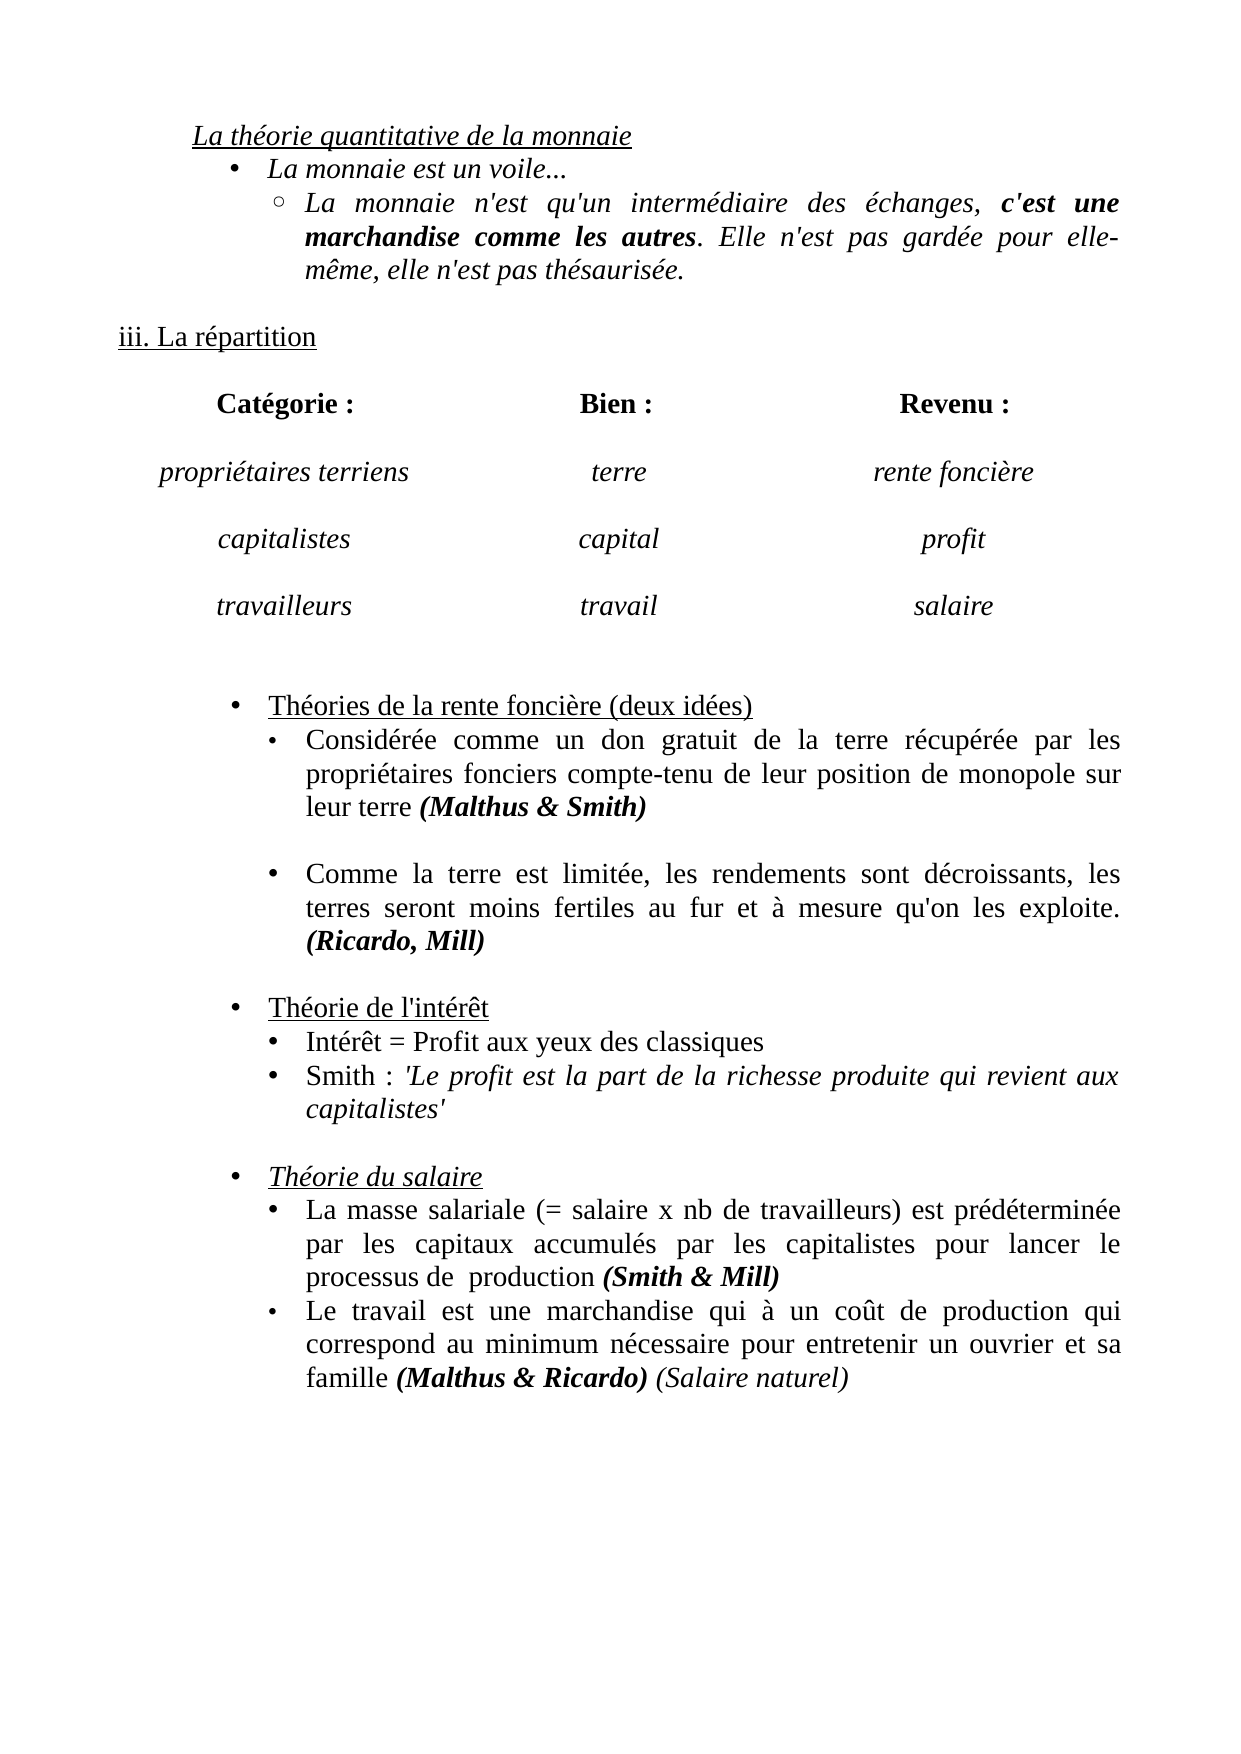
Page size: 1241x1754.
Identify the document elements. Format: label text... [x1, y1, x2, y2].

table_header Bien : [453, 387, 787, 454]
list La monnaie est un voile... [229, 152, 1122, 185]
list La monnaie n'est qu'un intermédiaire des échanges, c'est une marchandise comme les autres. Elle n'est pas gardée pour elle-même, elle n'est pas thésaurisée. [267, 185, 1122, 286]
list Théorie de l'intérêt [231, 991, 1122, 1024]
table_cell travailleurs [118, 588, 453, 655]
list Le travail est une marchandise qui à un coût de production qui correspond au minimum nécessaire pour entretenir un ouvrier et sa famille (Malthus & Ricardo) (Salaire naturel) [268, 1293, 1122, 1394]
table_cell propriétaires terriens [118, 454, 453, 521]
table_cell travail [453, 588, 787, 655]
table_header Revenu : [788, 387, 1122, 454]
table_header Catégorie : [118, 387, 453, 454]
text iii. La répartition [118, 319, 1122, 353]
table_cell terre [453, 454, 787, 521]
list La masse salariale (= salaire x nb de travailleurs) est prédéterminée par les capitaux accumulés par les capitalistes pour lancer le processus de production (Smith & Mill) [268, 1192, 1122, 1293]
list Intérêt = Profit aux yeux des classiques [268, 1024, 1122, 1058]
table_cell capital [453, 521, 787, 588]
table_cell profit [788, 521, 1122, 588]
table_cell capitalistes [118, 521, 453, 588]
table_cell rente foncière [788, 454, 1122, 521]
list Smith : 'Le profit est la part de la richesse produite qui revient aux capitalistes' [268, 1058, 1122, 1125]
list Comme la terre est limitée, les rendements sont décroissants, les terres seront moins fertiles au fur et à mesure qu'on les exploite. (Ricardo, Mill) [268, 856, 1122, 957]
text La théorie quantitative de la monnaie [118, 118, 1122, 152]
table_cell salaire [788, 588, 1122, 655]
list Théories de la rente foncière (deux idées) [231, 688, 1122, 722]
list Théorie du salaire [231, 1159, 1122, 1192]
list Considérée comme un don gratuit de la terre récupérée par les propriétaires fonciers compte-tenu de leur position de monopole sur leur terre (Malthus & Smith) [268, 722, 1122, 823]
